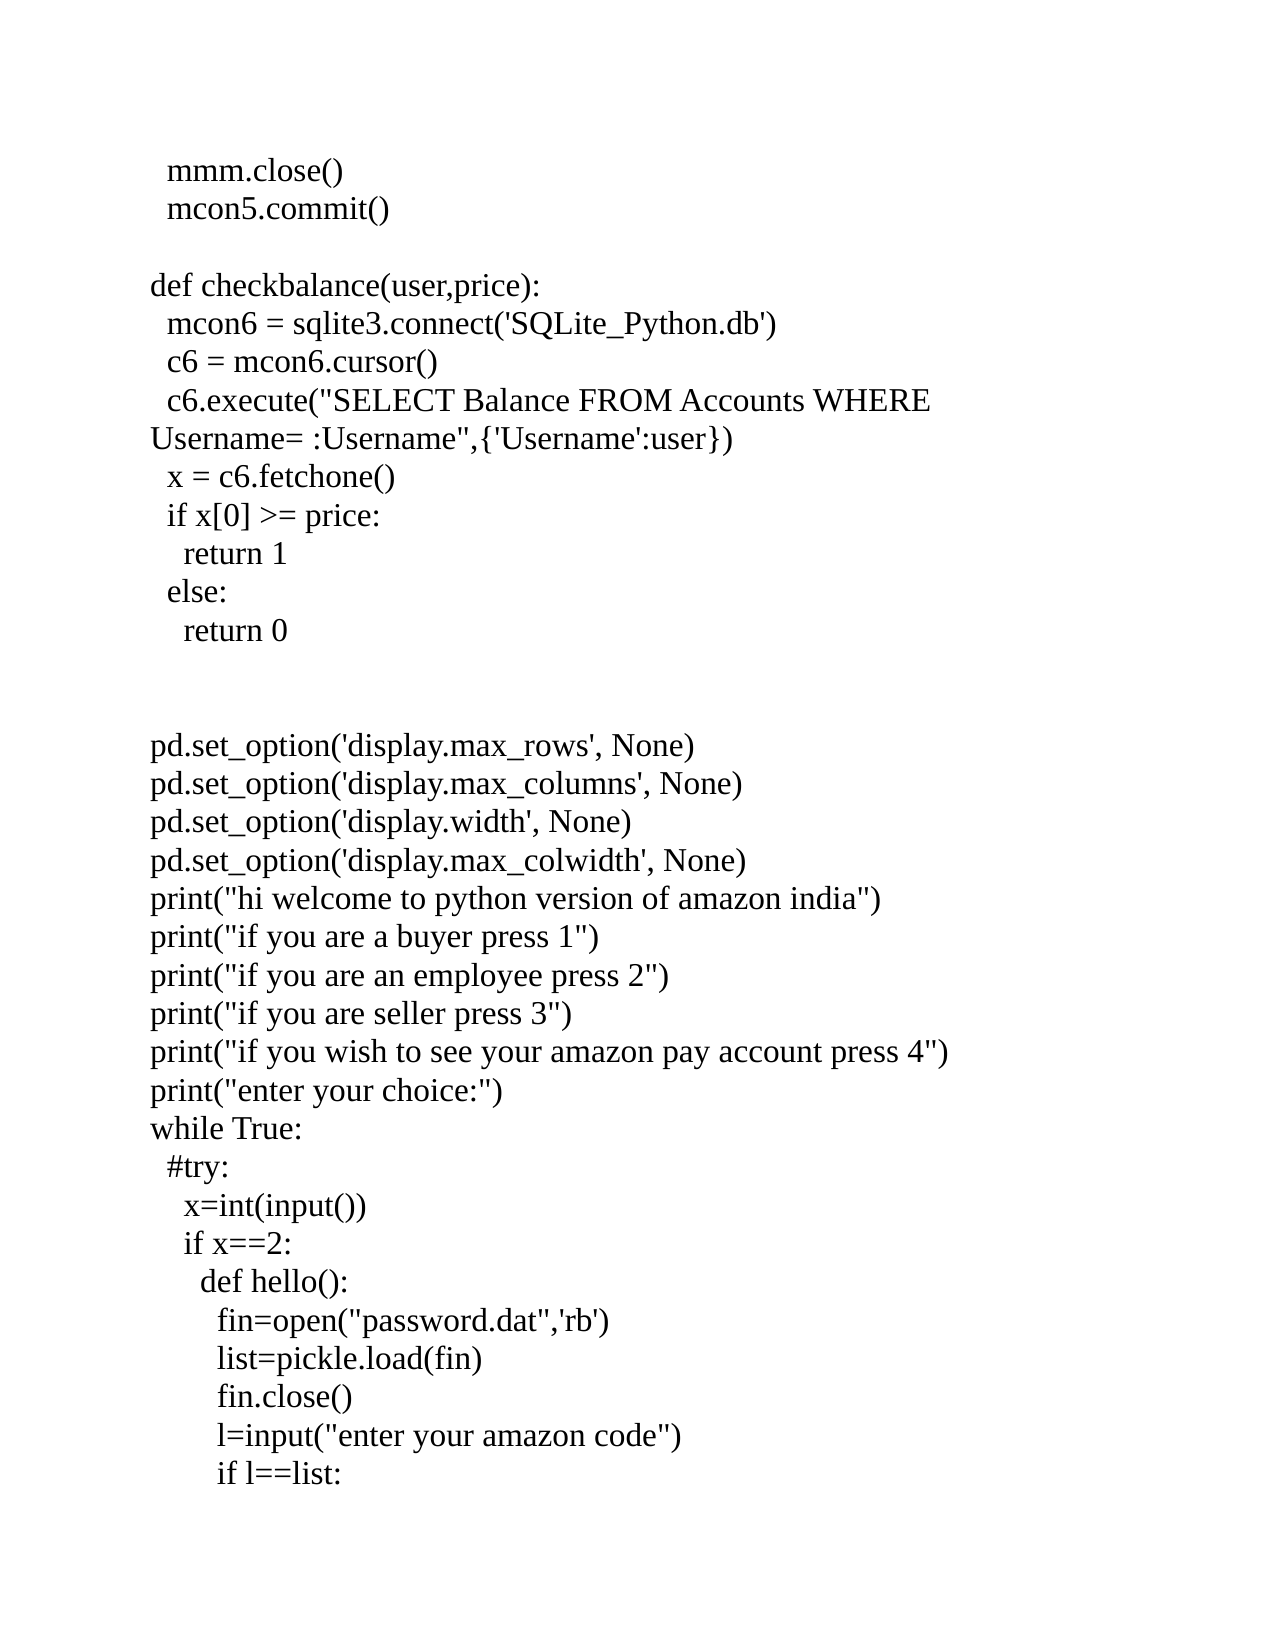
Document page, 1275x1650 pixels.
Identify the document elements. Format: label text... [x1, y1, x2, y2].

text if x[0] >= price: [150, 495, 1125, 533]
text else: [150, 572, 1125, 610]
text l=input("enter your amazon code") [150, 1415, 1125, 1453]
text if l==list: [150, 1453, 1125, 1492]
text print("enter your choice:") [150, 1070, 1125, 1108]
text list=pickle.load(fin) [150, 1338, 1125, 1377]
text #try: [150, 1147, 1125, 1185]
text c6 = mcon6.cursor() [150, 342, 1125, 380]
text print("hi welcome to python version of amazon india") [150, 878, 1125, 917]
text mmm.close() [150, 150, 1125, 188]
text print("if you are seller press 3") [150, 993, 1125, 1032]
text pd.set_option('display.max_colwidth', None) [150, 840, 1125, 878]
text print("if you wish to see your amazon pay account press 4") [150, 1032, 1125, 1070]
text fin=open("password.dat",'rb') [150, 1300, 1125, 1338]
text while True: [150, 1108, 1125, 1147]
text return 0 [150, 610, 1125, 648]
text x=int(input()) [150, 1185, 1125, 1223]
text x = c6.fetchone() [150, 457, 1125, 495]
text if x==2: [150, 1223, 1125, 1262]
text c6.execute("SELECT Balance FROM Accounts WHERE Username= :Username",{'Username':user}) [150, 380, 1125, 457]
text pd.set_option('display.max_columns', None) [150, 763, 1125, 802]
text fin.close() [150, 1377, 1125, 1415]
text print("if you are a buyer press 1") [150, 917, 1125, 955]
text mcon5.commit() [150, 188, 1125, 227]
text return 1 [150, 533, 1125, 572]
text pd.set_option('display.width', None) [150, 802, 1125, 840]
text mcon6 = sqlite3.connect('SQLite_Python.db') [150, 303, 1125, 342]
text def hello(): [150, 1262, 1125, 1300]
text print("if you are an employee press 2") [150, 955, 1125, 993]
text pd.set_option('display.max_rows', None) [150, 725, 1125, 763]
text def checkbalance(user,price): [150, 265, 1125, 303]
